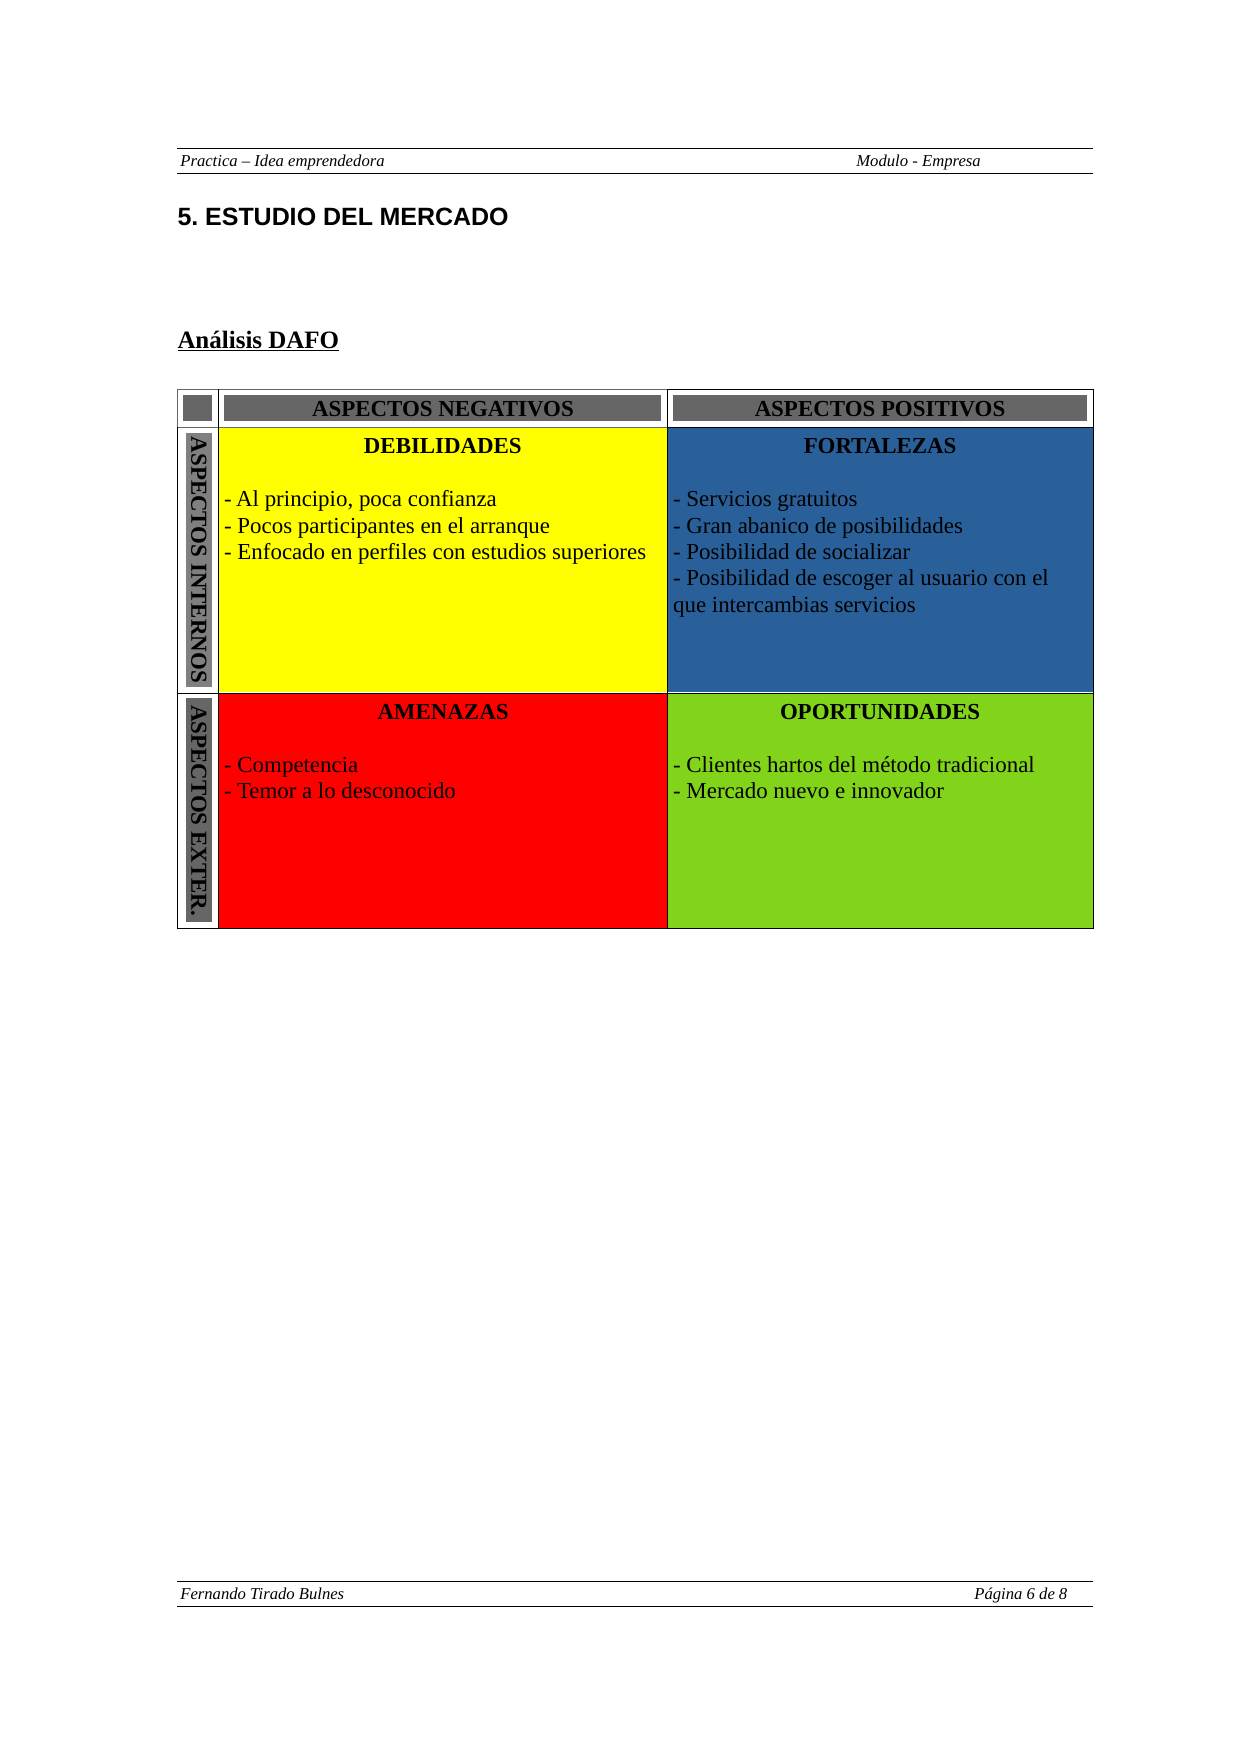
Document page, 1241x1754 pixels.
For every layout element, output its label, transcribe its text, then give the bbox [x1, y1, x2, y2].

table_header ASPECTOS NEGATIVOS [219, 390, 667, 427]
table_cell FORTALEZAS - Servicios gratuitos - Gran abanico de posibilidades - Posibilidad de socializar - Posibilidad de escoger al usuario con el que intercambias servicios [668, 428, 1093, 692]
table_cell OPORTUNIDADES - Clientes hartos del método tradicional - Mercado nuevo e innovador [668, 694, 1093, 928]
table_cell DEBILIDADES - Al principio, poca confianza - Pocos participantes en el arranque - Enfocado en perfiles con estudios superiores [219, 428, 667, 692]
table_header ASPECTOS POSITIVOS [668, 390, 1093, 427]
table_cell AMENAZAS - Competencia - Temor a lo desconocido [219, 694, 667, 928]
table_cell ASPECTOS EXTER. [178, 694, 218, 928]
text Análisis DAFO [177, 325, 1081, 353]
table_cell ASPECTOS INTERNOS [178, 428, 218, 692]
subtitle ESTUDIO DEL MERCADO [177, 202, 1081, 231]
table_header [178, 390, 218, 427]
